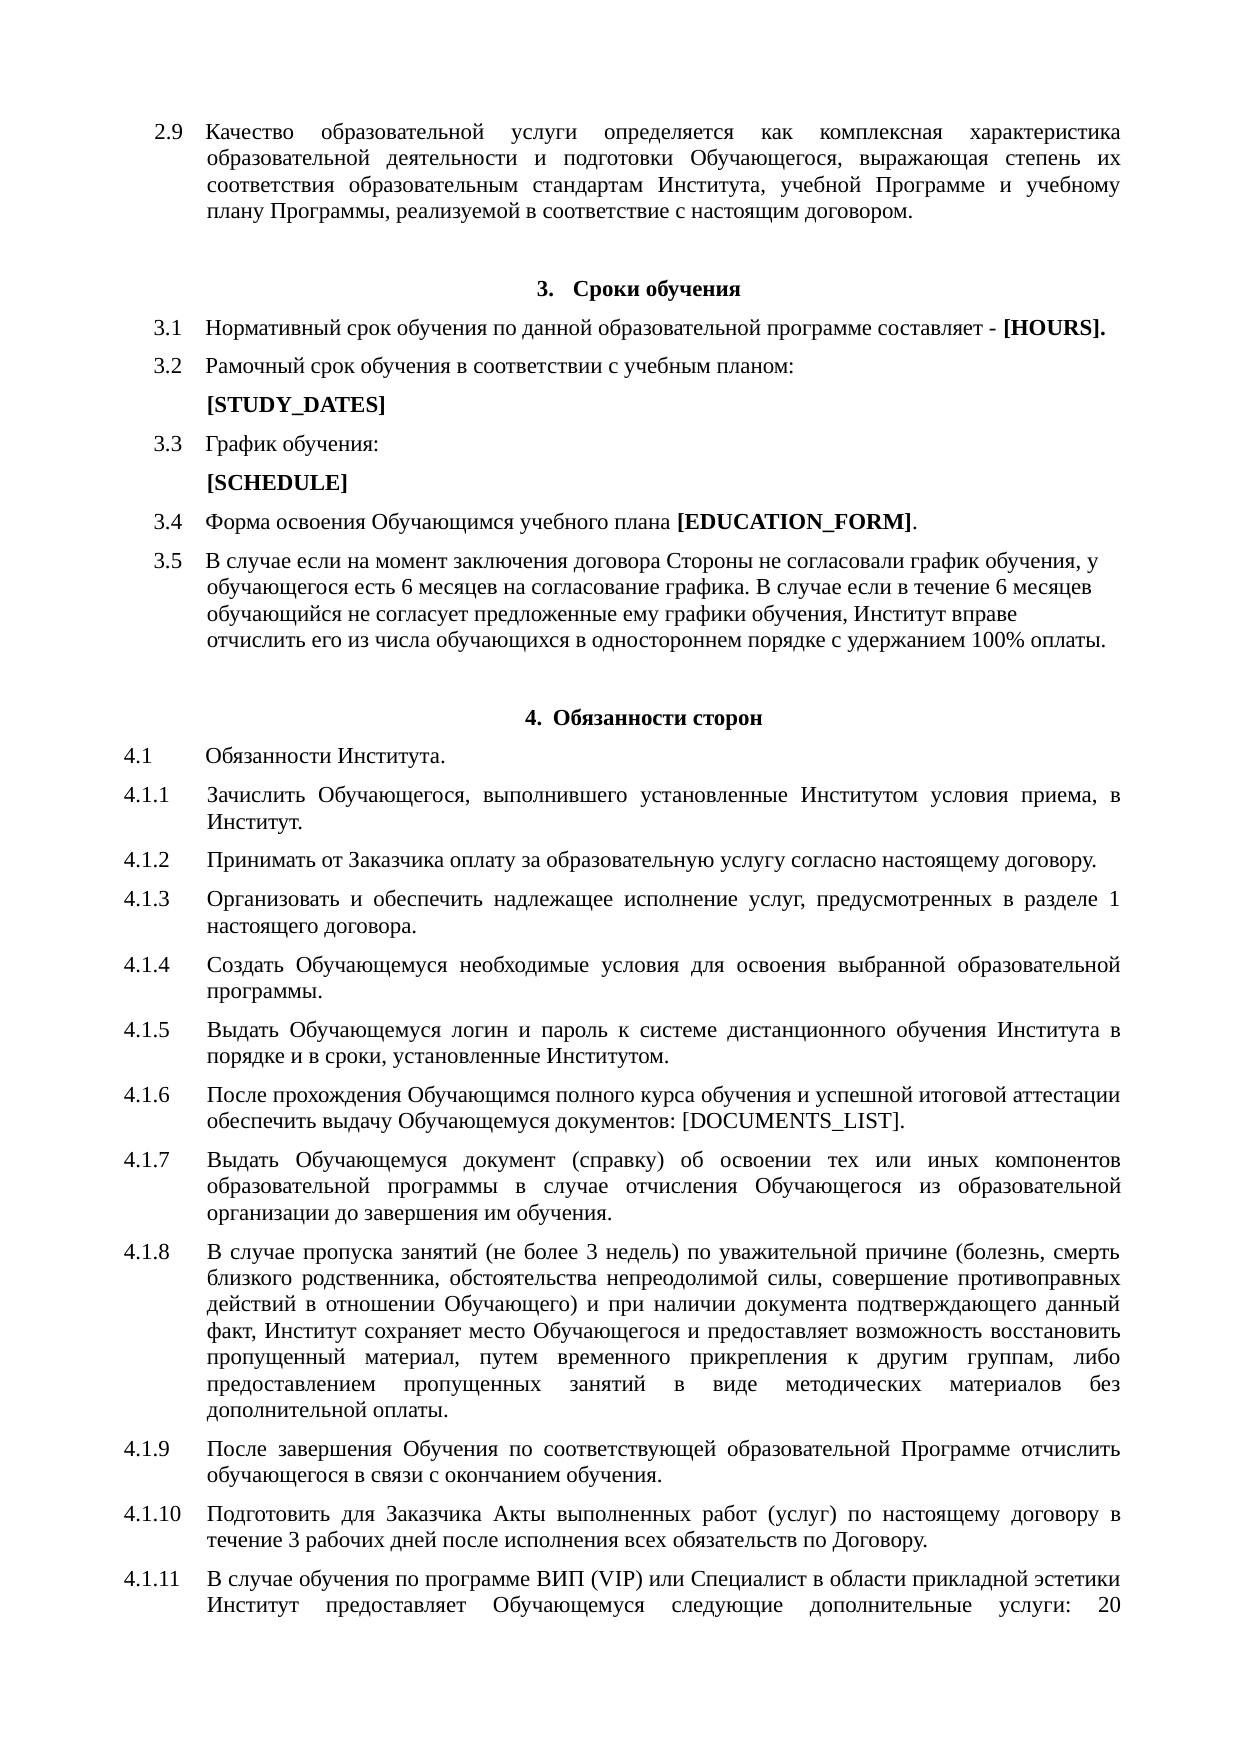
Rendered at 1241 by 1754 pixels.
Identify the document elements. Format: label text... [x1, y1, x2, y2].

list После прохождения Обучающимся полного курса обучения и успешной итоговой аттестации обеспечить выдачу Обучающемуся документов: [DOCUMENTS_LIST]. [118, 1081, 1122, 1134]
list Обязанности сторон [118, 704, 1122, 730]
list Выдать Обучающемуся логин и пароль к системе дистанционного обучения Института в порядке и в сроки, установленные Институтом. [118, 1016, 1122, 1068]
list Зачислить Обучающегося, выполнившего установленные Институтом условия приема, в Институт. [118, 781, 1122, 834]
list [STUDY_DATES] [148, 391, 1122, 418]
list Сроки обучения [156, 275, 1122, 301]
list Качество образовательной услуги определяется как комплексная характеристика образовательной деятельности и подготовки Обучающегося, выражающая степень их соответствия образовательным стандартам Института, учебной Программе и учебному плану Программы, реализуемой в соответствие с настоящим договором. [148, 118, 1122, 223]
list После завершения Обучения по соответствующей образовательной Программе отчислить обучающегося в связи с окончанием обучения. [118, 1435, 1122, 1487]
list Организовать и обеспечить надлежащее исполнение услуг, предусмотренных в разделе 1 настоящего договора. [118, 885, 1122, 938]
list Принимать от Заказчика оплату за образовательную услугу согласно настоящему договору. [118, 847, 1122, 873]
list [SCHEDULE] [148, 469, 1122, 496]
list В случае пропуска занятий (не более 3 недель) по уважительной причине (болезнь, смерть близкого родственника, обстоятельства непреодолимой силы, совершение противоправных действий в отношении Обучающего) и при наличии документа подтверждающего данный факт, Институт сохраняет место Обучающегося и предоставляет возможность восстановить пропущенный материал, путем временного прикрепления к другим группам, либо предоставлением пропущенных занятий в виде методических материалов без дополнительной оплаты. [118, 1238, 1122, 1422]
list В случае если на момент заключения договора Стороны не согласовали график обучения, у обучающегося есть 6 месяцев на согласование графика. В случае если в течение 6 месяцев обучающийся не согласует предложенные ему графики обучения, Институт вправе отчислить его из числа обучающихся в одностороннем порядке с удержанием 100% оплаты. [148, 547, 1122, 652]
list Подготовить для Заказчика Акты выполненных работ (услуг) по настоящему договору в течение 3 рабочих дней после исполнения всех обязательств по Договору. [118, 1500, 1122, 1553]
list Обязанности Института. [118, 742, 1122, 769]
list В случае обучения по программе ВИП (VIP) или Специалист в области прикладной эстетики Институт предоставляет Обучающемуся следующие дополнительные услуги: 20 [118, 1565, 1122, 1618]
list Создать Обучающемуся необходимые условия для освоения выбранной образовательной программы. [118, 951, 1122, 1003]
list График обучения: [148, 430, 1122, 457]
list Форма освоения Обучающимся учебного плана [EDUCATION_FORM]. [148, 508, 1122, 534]
list Нормативный срок обучения по данной образовательной программе составляет - [HOURS]. [148, 314, 1122, 340]
list Выдать Обучающемуся документ (справку) об освоении тех или иных компонентов образовательной программы в случае отчисления Обучающегося из образовательной организации до завершения им обучения. [118, 1146, 1122, 1225]
list Рамочный срок обучения в соответствии с учебным планом: [148, 353, 1122, 379]
